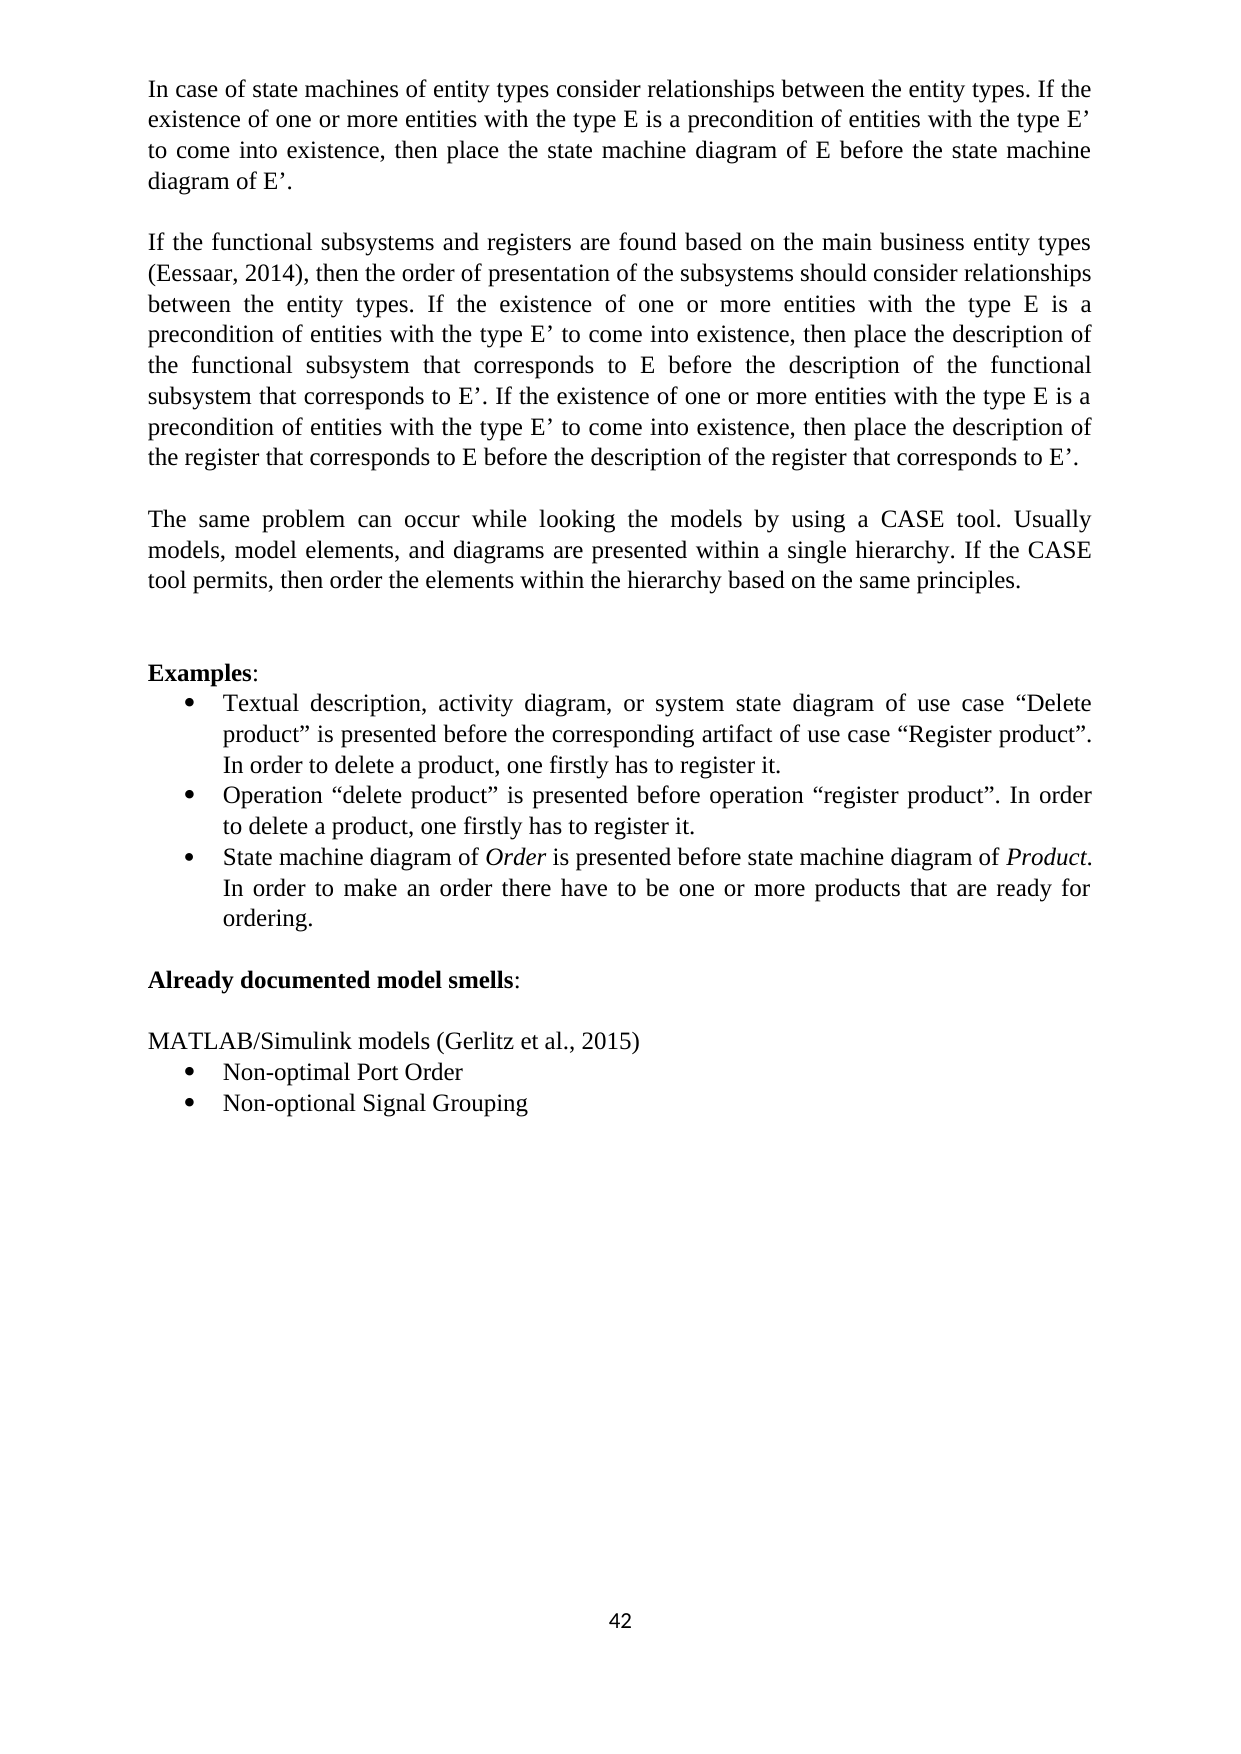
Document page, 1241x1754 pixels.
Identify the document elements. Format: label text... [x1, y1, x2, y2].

text Examples: [148, 658, 1093, 686]
text If the functional subsystems and registers are found based on the main business entity types (Eessaar, 2014), then the order of presentation of the subsystems should consider relationships between the entity types. If the existence of one or more entities with the type E is a precondition of entities with the type E’ to come into existence, then place the description of the functional subsystem that corresponds to E before the description of the functional subsystem that corresponds to E’. If the existence of one or more entities with the type E is a precondition of entities with the type E’ to come into existence, then place the description of the register that corresponds to E before the description of the register that corresponds to E’. [148, 227, 1093, 471]
text MATLAB/Simulink models (Gerlitz et al., 2015) [148, 1026, 1093, 1055]
text In case of state machines of entity types consider relationships between the entity types. If the existence of one or more entities with the type E is a precondition of entities with the type E’ to come into existence, then place the state machine diagram of E before the state machine diagram of E’. [148, 74, 1093, 195]
list State machine diagram of Order is presented before state machine diagram of Product. In order to make an order there have to be one or more products that are ready for ordering. [185, 842, 1093, 932]
list Non-optional Signal Grouping [185, 1088, 1093, 1117]
list Operation “delete product” is presented before operation “register product”. In order to delete a product, one firstly has to register it. [185, 781, 1093, 840]
list Non-optimal Port Order [185, 1057, 1093, 1086]
text Already documented model smells: [148, 965, 1093, 994]
text The same problem can occur while looking the models by using a CASE tool. Usually models, model elements, and diagrams are presented within a single hierarchy. If the CASE tool permits, then order the elements within the hierarchy based on the same principles. [148, 504, 1093, 594]
list Textual description, activity diagram, or system state diagram of use case “Delete product” is presented before the corresponding artifact of use case “Register product”. In order to delete a product, one firstly has to register it. [185, 688, 1093, 778]
